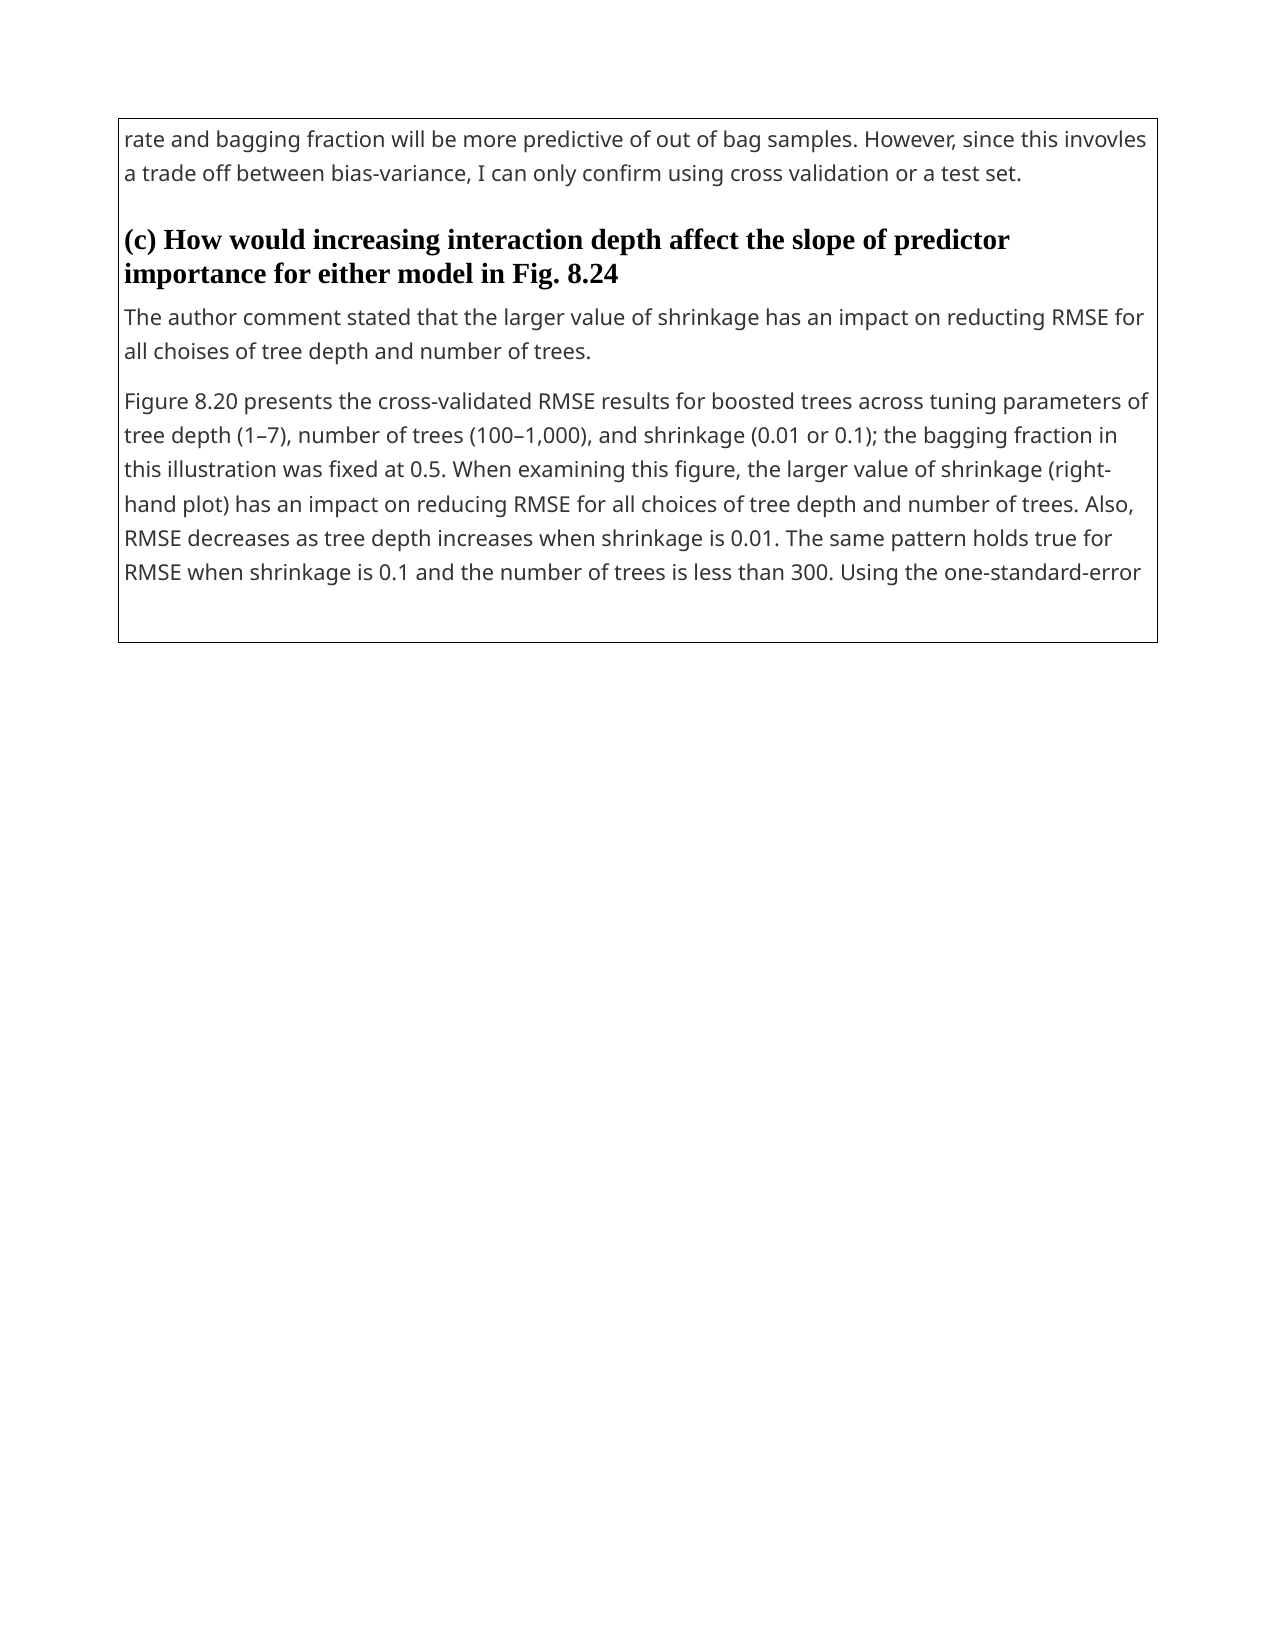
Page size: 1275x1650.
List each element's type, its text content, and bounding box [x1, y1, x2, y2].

table_header 8.3. In stochastic gradient boosting the bagging fraction and learning rate will govern the construction of the trees as they are guided by the gradient. Although the optimal values of these parameters should be obtained through the tuning process, it is helpful to understand how the magnitudes of these parameters affect magnitudes of variable importance. Figure 8.24 provides the variable importance plots for boosting using two extreme values for the bagging fraction (0.1 and 0.9) and the learning rate (0.1 and 0.9) for the solubility data. The left-hand plot has both parameters set to 0.1, and the right-hand plot has both set to 0.9: (a) Why does the model on the right focus its importance on just the first few of predictors, whereas the model on the left spreads importance across more predictors? The gradient boosting model employs the greedy strategy of choosing the optimal weak learner at each stage. Ridgeway (2007) suggests that small values of the learning parameter (< 0.01) work best. High values of learning rate will result in increasing the contribution of few variables at each stage of the process and then shrinking the number of important variables. Learning rate controls the fraction of the predictions of each tree being added. A higher learning rate means that larger fraction of each tree’s predictions are added to the final prediction. This effectively means that a higher learning rate increases the dependent / correlation structure. More of the same predictors will be selected among the trees. This is why the right-hand plot has its importance focus on just the first few of the predictors, and look very steep. Bagging fraction is the fraction of data being used in each iteration of the trees. When you have a small bagging fraction, say 0.1, on each iteration just 10% of the full data is randomly sampled. So each tree may be built using very different dataset. Since the dataset are very different, the trees will be splitting very differently from each other. On the contrast, when you have large bagging fraction, say 0.9, essentially on each iteration the trees are seeing the same dataset - they will likely split similarly. This means that larger bagging fraction increases the dependent / correlated structure in the boosting trees. Therefore, the right-hand plot with a larger bagging fraction has its importance focus on just the first few of the predictors. (b) Which model do you think would be more predictive of other samples? Greedy models are less likely to select the optimal global model and are prone to over-fitting. Stochastic models reduce prediction variance. Therefore, the less greedy model on the left (with a 0.1 learning rate) that is also more random (due to only selecting 0.1 of the training set observations to propose the next tree in the expansion) would be more predictive of other samples. Learning rate and bagging fraction are important parameters to control the overfitting of the gradient boosting model that requires tuning. A smaller learning rate and bagging fraction leads to better generalization ability over unseen samples. If I have to guess, the model with 0.1 learning rate and bagging fraction will be more predictive of out of bag samples. However, since this invovles a trade off between bias-variance, I can only confirm using cross validation or a test set. (c) How would increasing interaction depth affect the slope of predictor importance for either model in Fig. 8.24 The author comment stated that the larger value of shrinkage has an impact on reducting RMSE for all choises of tree depth and number of trees. Figure 8.20 presents the cross-validated RMSE results for boosted trees across tuning parameters of tree depth (1–7), number of trees (100–1,000), and shrinkage (0.01 or 0.1); the bagging fraction in this illustration was fixed at 0.5. When examining this figure, the larger value of shrinkage (right-hand plot) has an impact on reducing RMSE for all choices of tree depth and number of trees. Also, RMSE decreases as tree depth increases when shrinkage is 0.01. The same pattern holds true for RMSE when shrinkage is 0.1 and the number of trees is less than 300. Using the one-standard-error rule, the optimal boosted tree has depth 3 with 400 trees and shrinkage of 0.1. [119, 119, 1157, 642]
